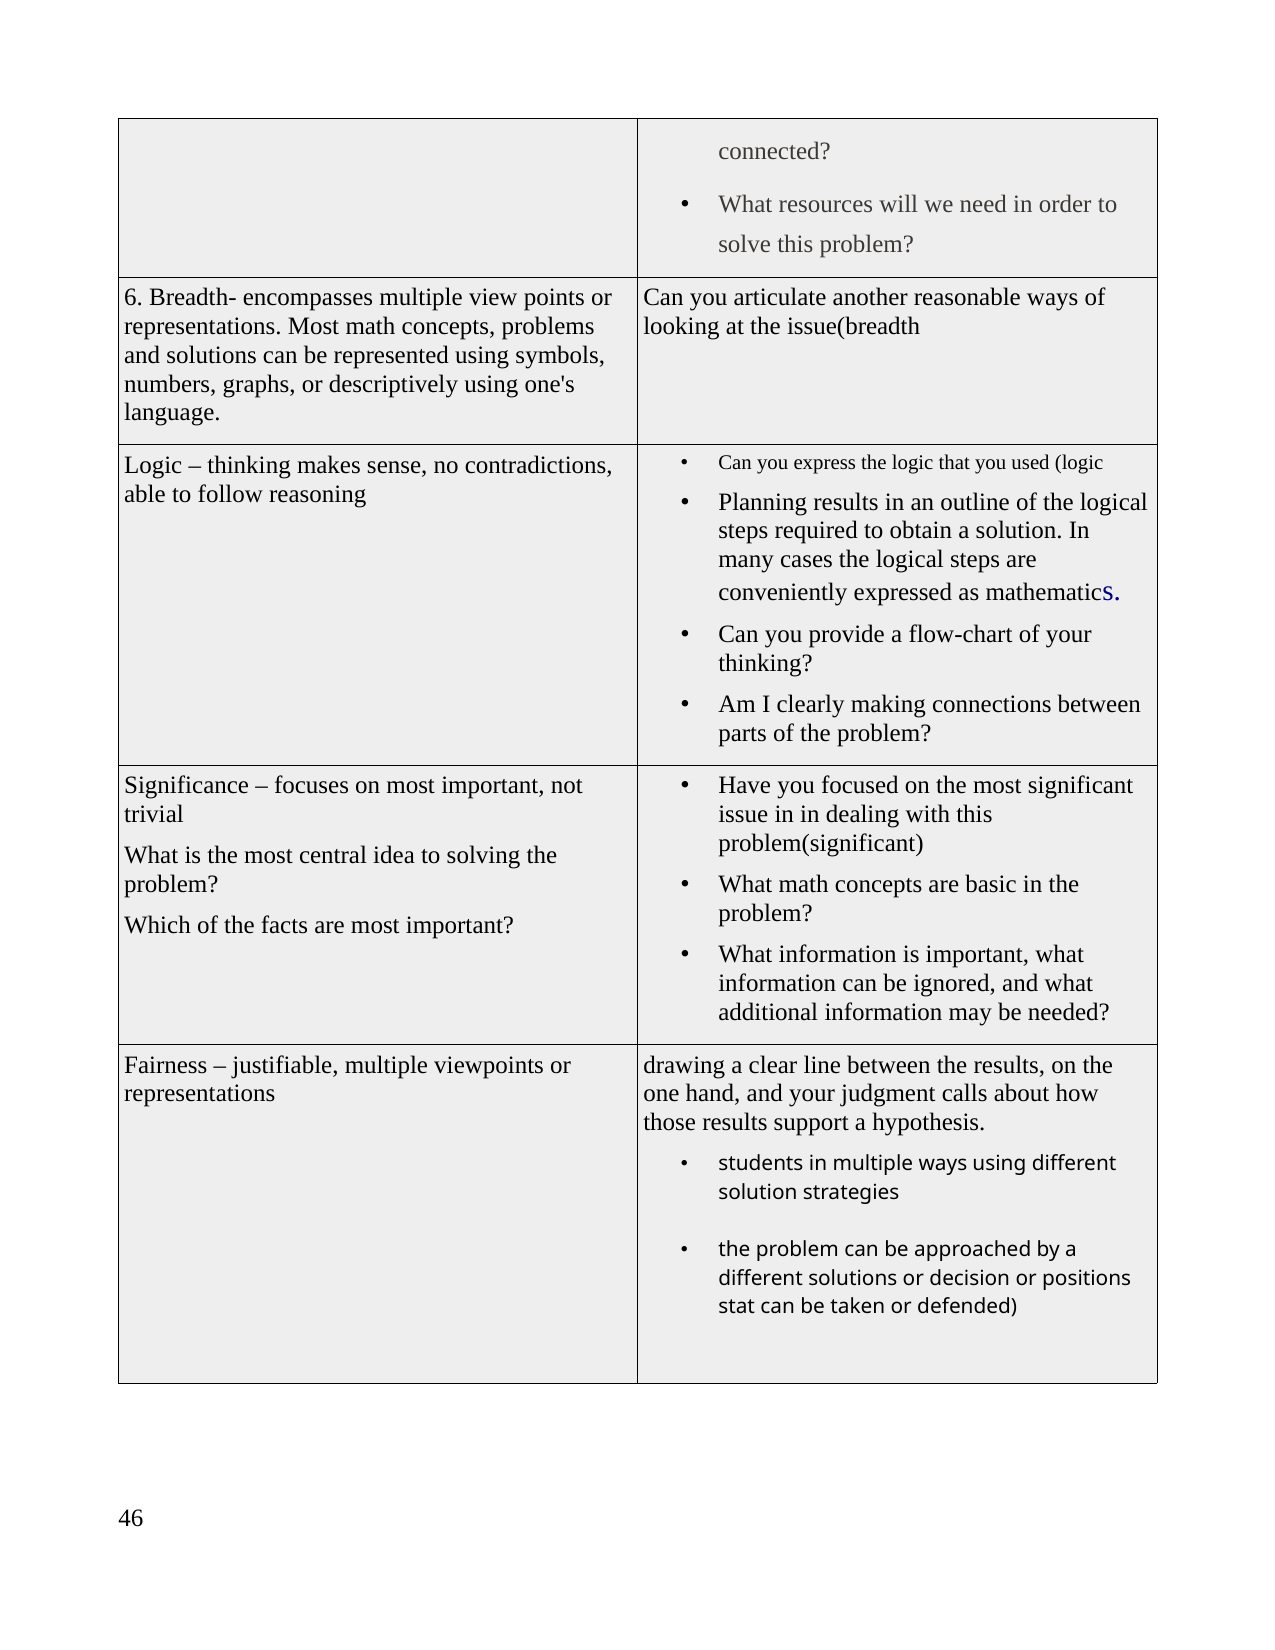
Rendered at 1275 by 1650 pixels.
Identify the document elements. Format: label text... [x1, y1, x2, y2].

table_cell Logic – thinking makes sense, no contradictions, able to follow reasoning [119, 445, 637, 765]
table_cell Significance – focuses on most important, not trivial What is the most central idea to solving the problem? Which of the facts are most important? [119, 766, 637, 1044]
table_cell 6. Breadth- encompasses multiple view points or representations. Most math concepts, problems and solutions can be represented using symbols, numbers, graphs, or descriptively using one's language. [119, 278, 637, 444]
table_cell [119, 119, 637, 277]
table_cell drawing a clear line between the results, on the one hand, and your judgment calls about how those results support a hypothesis. students in multiple ways using different solution strategies the problem can be approached by a different solutions or decision or positions stat can be taken or defended) [638, 1045, 1157, 1383]
table_cell Can you articulate another reasonable ways of looking at the issue(breadth [638, 278, 1157, 444]
table_cell Fairness – justifiable, multiple viewpoints or representations [119, 1045, 637, 1383]
table_cell Have you focused on the most significant issue in in dealing with this problem(significant) What math concepts are basic in the problem? What information is important, what information can be ignored, and what additional information may be needed? [638, 766, 1157, 1044]
table_cell What makes this a difficult problem? What concepts are involved in solving this problem? How are the concepts connected? What resources will we need in order to solve this problem? [638, 119, 1157, 277]
table_cell Can you express the logic that you used (logic Planning results in an outline of the logical steps required to obtain a solution. In many cases the logical steps are conveniently expressed as mathematics. Can you provide a flow-chart of your thinking? Am I clearly making connections between parts of the problem? [638, 445, 1157, 765]
